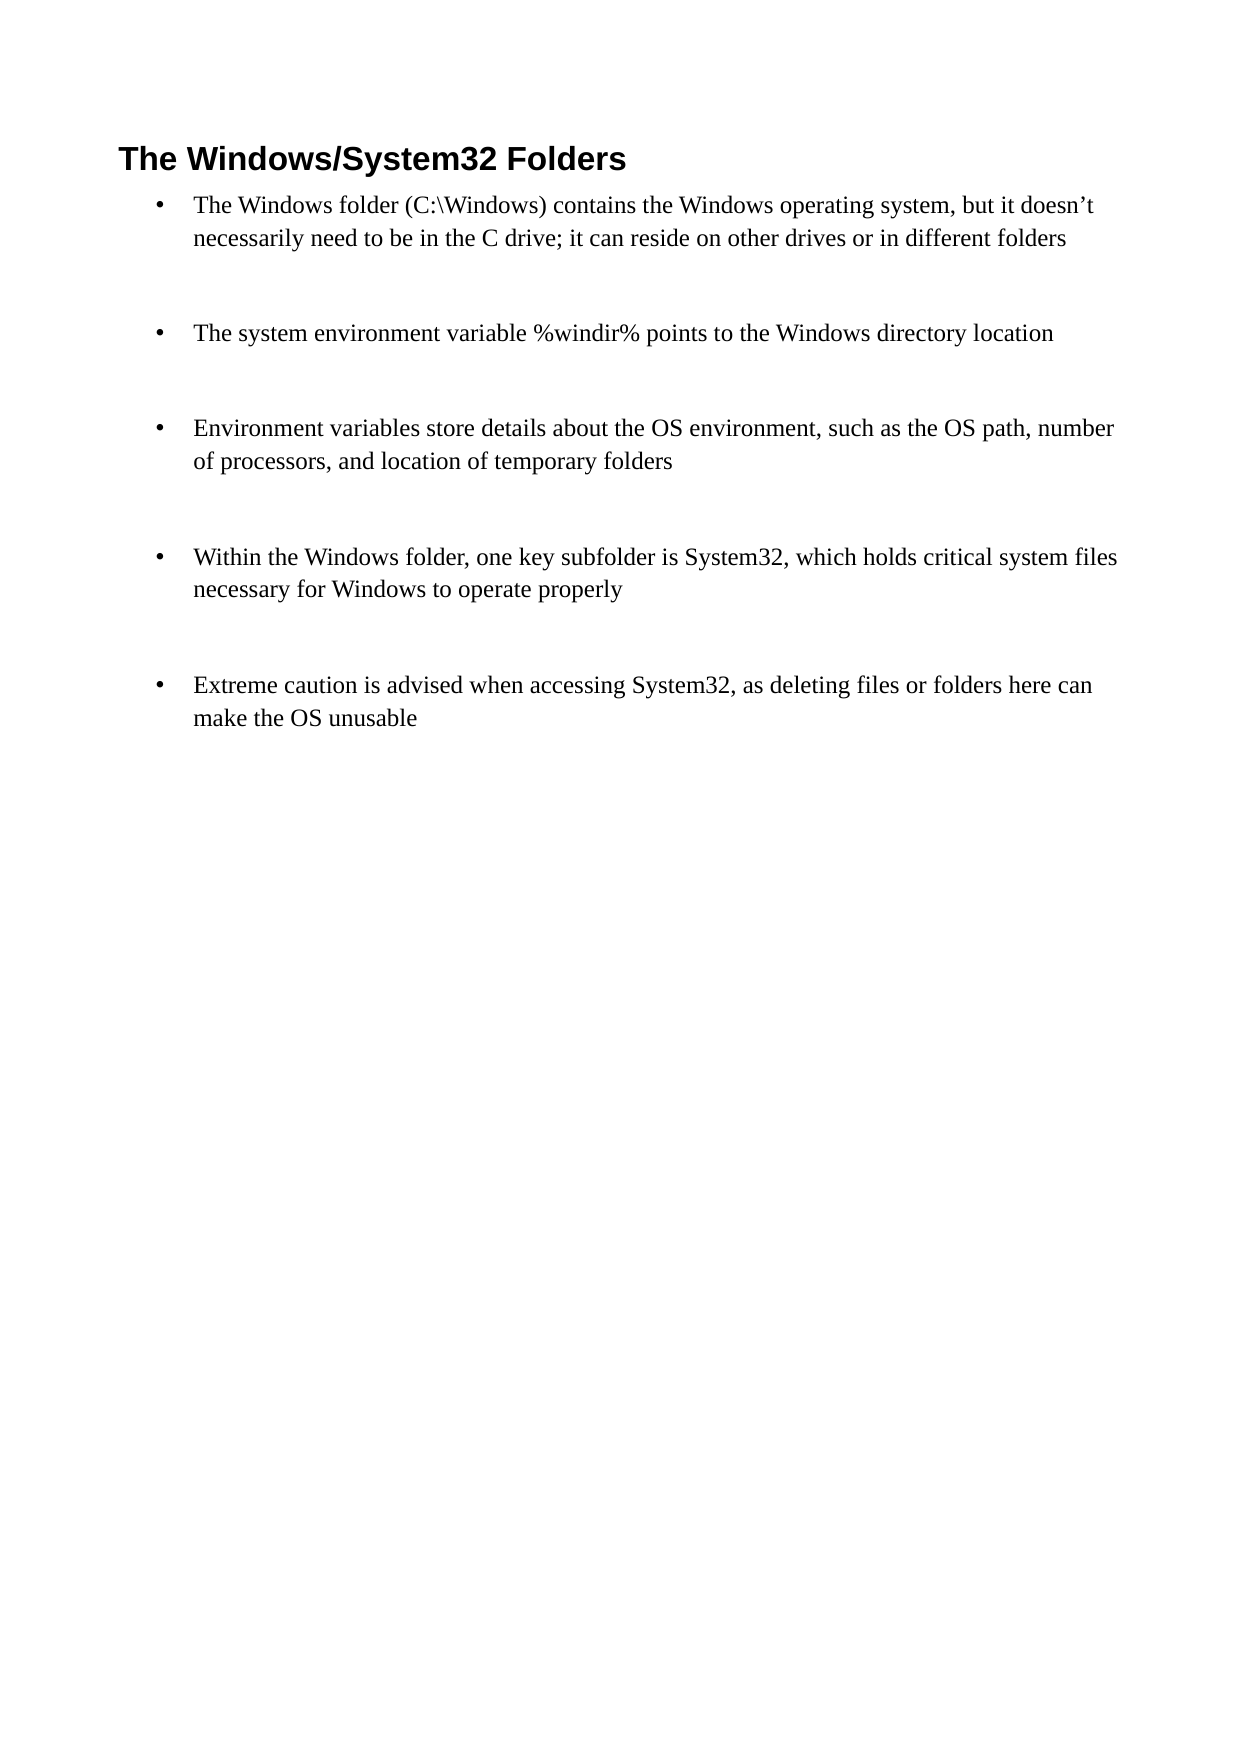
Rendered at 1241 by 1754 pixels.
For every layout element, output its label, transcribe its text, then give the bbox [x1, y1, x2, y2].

subtitle The Windows/System32 Folders [118, 139, 1122, 177]
list The Windows folder (C:\Windows) contains the Windows operating system, but it doesn’t necessarily need to be in the C drive; it can reside on other drives or in different folders [156, 190, 1122, 252]
list Environment variables store details about the OS environment, such as the OS path, number of processors, and location of temporary folders [156, 413, 1122, 475]
list Within the Windows folder, one key subfolder is System32, which holds critical system files necessary for Windows to operate properly [156, 542, 1122, 603]
list Extreme caution is advised when accessing System32, as deleting files or folders here can make the OS unusable [156, 670, 1122, 732]
list The system environment variable %windir% points to the Windows directory location [156, 318, 1122, 347]
